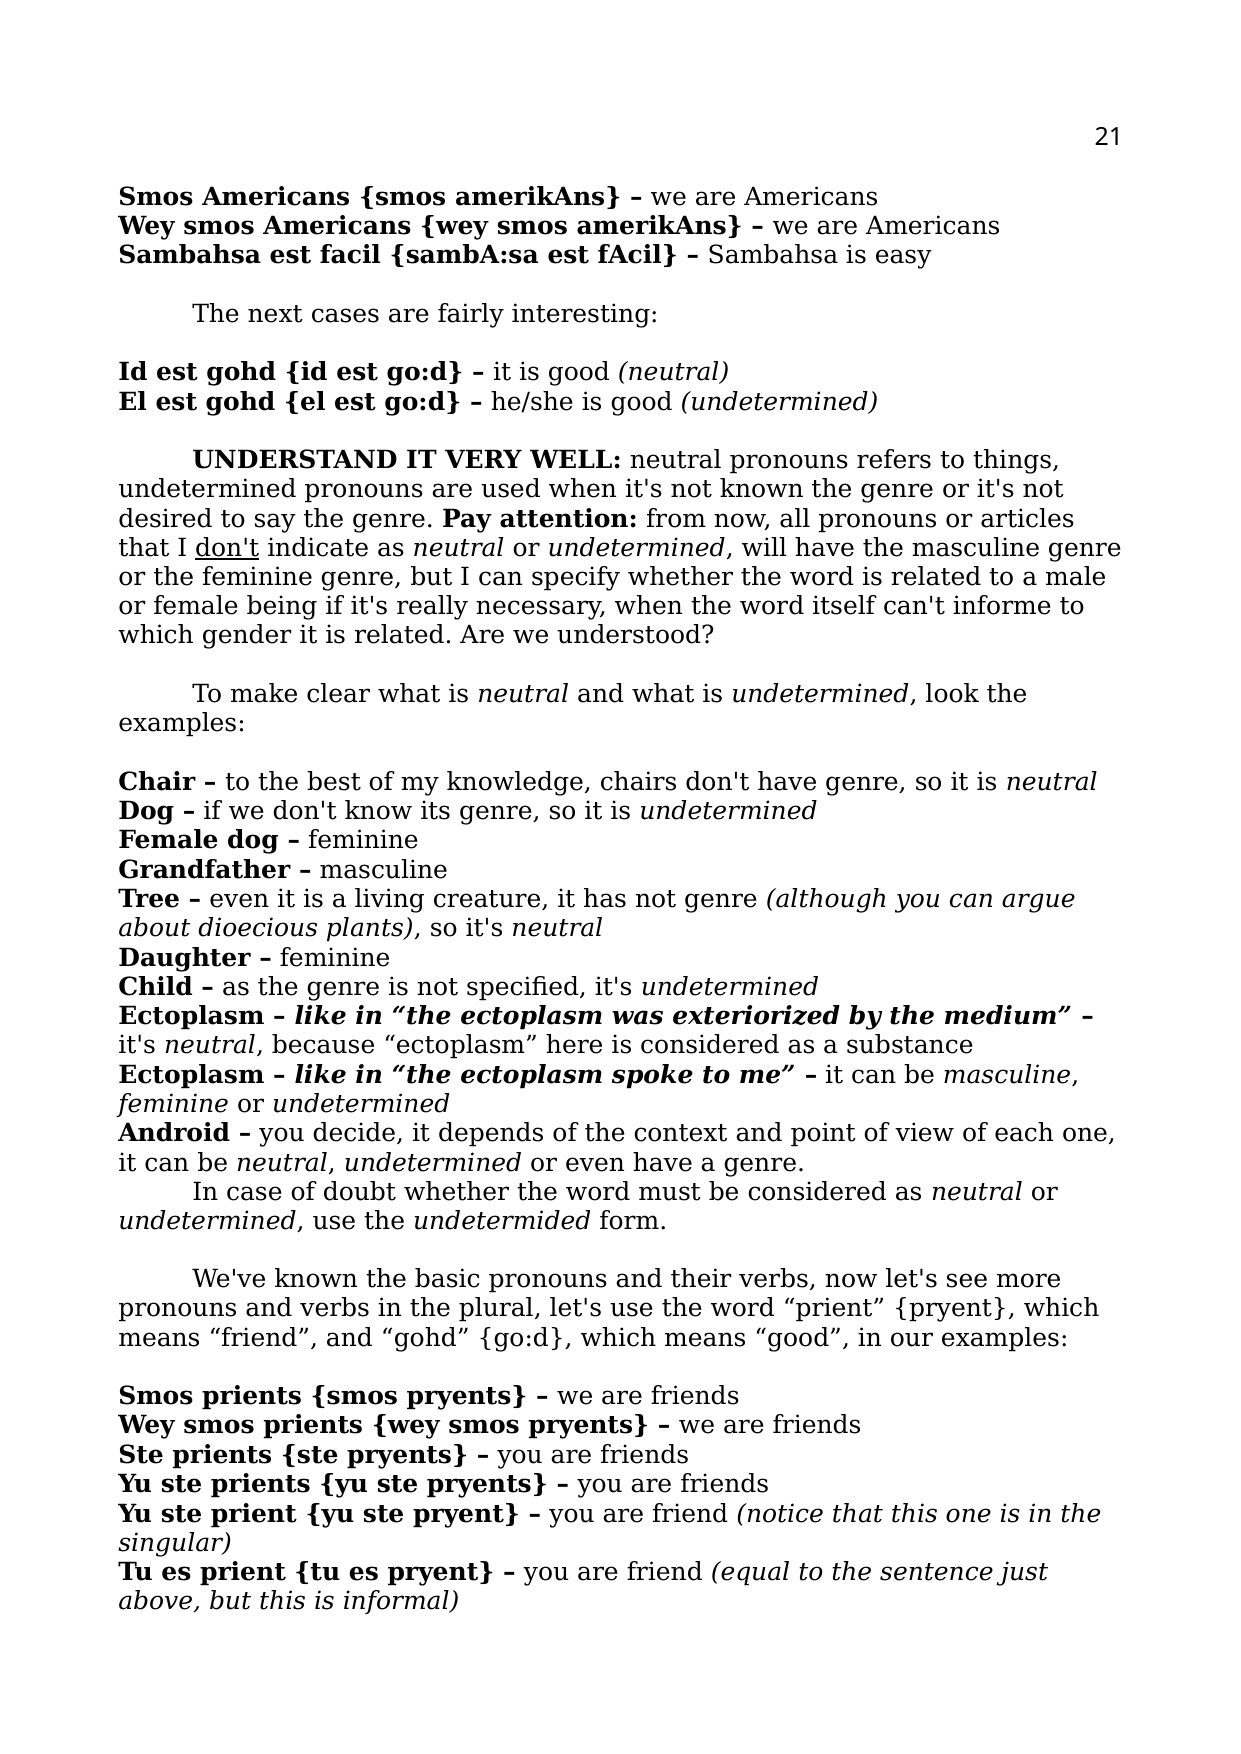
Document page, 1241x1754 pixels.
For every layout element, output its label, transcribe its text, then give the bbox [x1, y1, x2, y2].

text Smos prients {smos pryents} – we are friends [118, 1381, 1123, 1410]
text El est gohd {el est go:d} – he/she is good (undetermined) [118, 387, 1123, 416]
text Grandfather – masculine [118, 854, 1123, 884]
text Sambahsa est facil {sambA:sa est fAcil} – Sambahsa is easy [118, 240, 1123, 270]
text To make clear what is neutral and what is undetermined, look the examples: [118, 679, 1123, 737]
text Wey smos prients {wey smos pryents} – we are friends [118, 1410, 1123, 1440]
text Chair – to the best of my knowledge, chairs don't have genre, so it is neutral [118, 766, 1123, 796]
text Tree – even it is a living creature, it has not genre (although you can argue about dioecious plants), so it's neutral [118, 884, 1123, 942]
text Yu ste prients {yu ste pryents} – you are friends [118, 1469, 1123, 1498]
text Child – as the genre is not specified, it's undetermined [118, 972, 1123, 1001]
text UNDERSTAND IT VERY WELL: neutral pronouns refers to things, undetermined pronouns are used when it's not known the genre or it's not desired to say the genre. Pay attention: from now, all pronouns or articles that I don't indicate as neutral or undetermined, will have the masculine genre or the feminine genre, but I can specify whether the word is related to a male or female being if it's really necessary, when the word itself can't informe to which gender it is related. Are we understood? [118, 445, 1123, 650]
text Daughter – feminine [118, 942, 1123, 972]
text Wey smos Americans {wey smos amerikAns} – we are Americans [118, 211, 1123, 240]
text Ectoplasm – like in “the ectoplasm spoke to me” – it can be masculine, feminine or undetermined [118, 1060, 1123, 1118]
text Ectoplasm – like in “the ectoplasm was exteriorized by the medium” – it's neutral, because “ectoplasm” here is considered as a substance [118, 1001, 1123, 1060]
text Female dog – feminine [118, 825, 1123, 854]
text Yu ste prient {yu ste pryent} – you are friend (notice that this one is in the singular) [118, 1498, 1123, 1557]
text Dog – if we don't know its genre, so it is undetermined [118, 796, 1123, 825]
text Smos Americans {smos amerikAns} – we are Americans [118, 182, 1123, 211]
text Ste prients {ste pryents} – you are friends [118, 1440, 1123, 1469]
text In case of doubt whether the word must be considered as neutral or undetermined, use the undetermided form. [118, 1177, 1123, 1235]
text Android – you decide, it depends of the context and point of view of each one, it can be neutral, undetermined or even have a genre. [118, 1118, 1123, 1177]
text Tu es prient {tu es pryent} – you are friend (equal to the sentence just above, but this is informal) [118, 1557, 1123, 1616]
text The next cases are fairly interesting: [118, 299, 1123, 328]
text We've known the basic pronouns and their verbs, now let's see more pronouns and verbs in the plural, let's use the word “prient” {pryent}, which means “friend”, and “gohd” {go:d}, which means “good”, in our examples: [118, 1264, 1123, 1352]
text Id est gohd {id est go:d} – it is good (neutral) [118, 357, 1123, 387]
